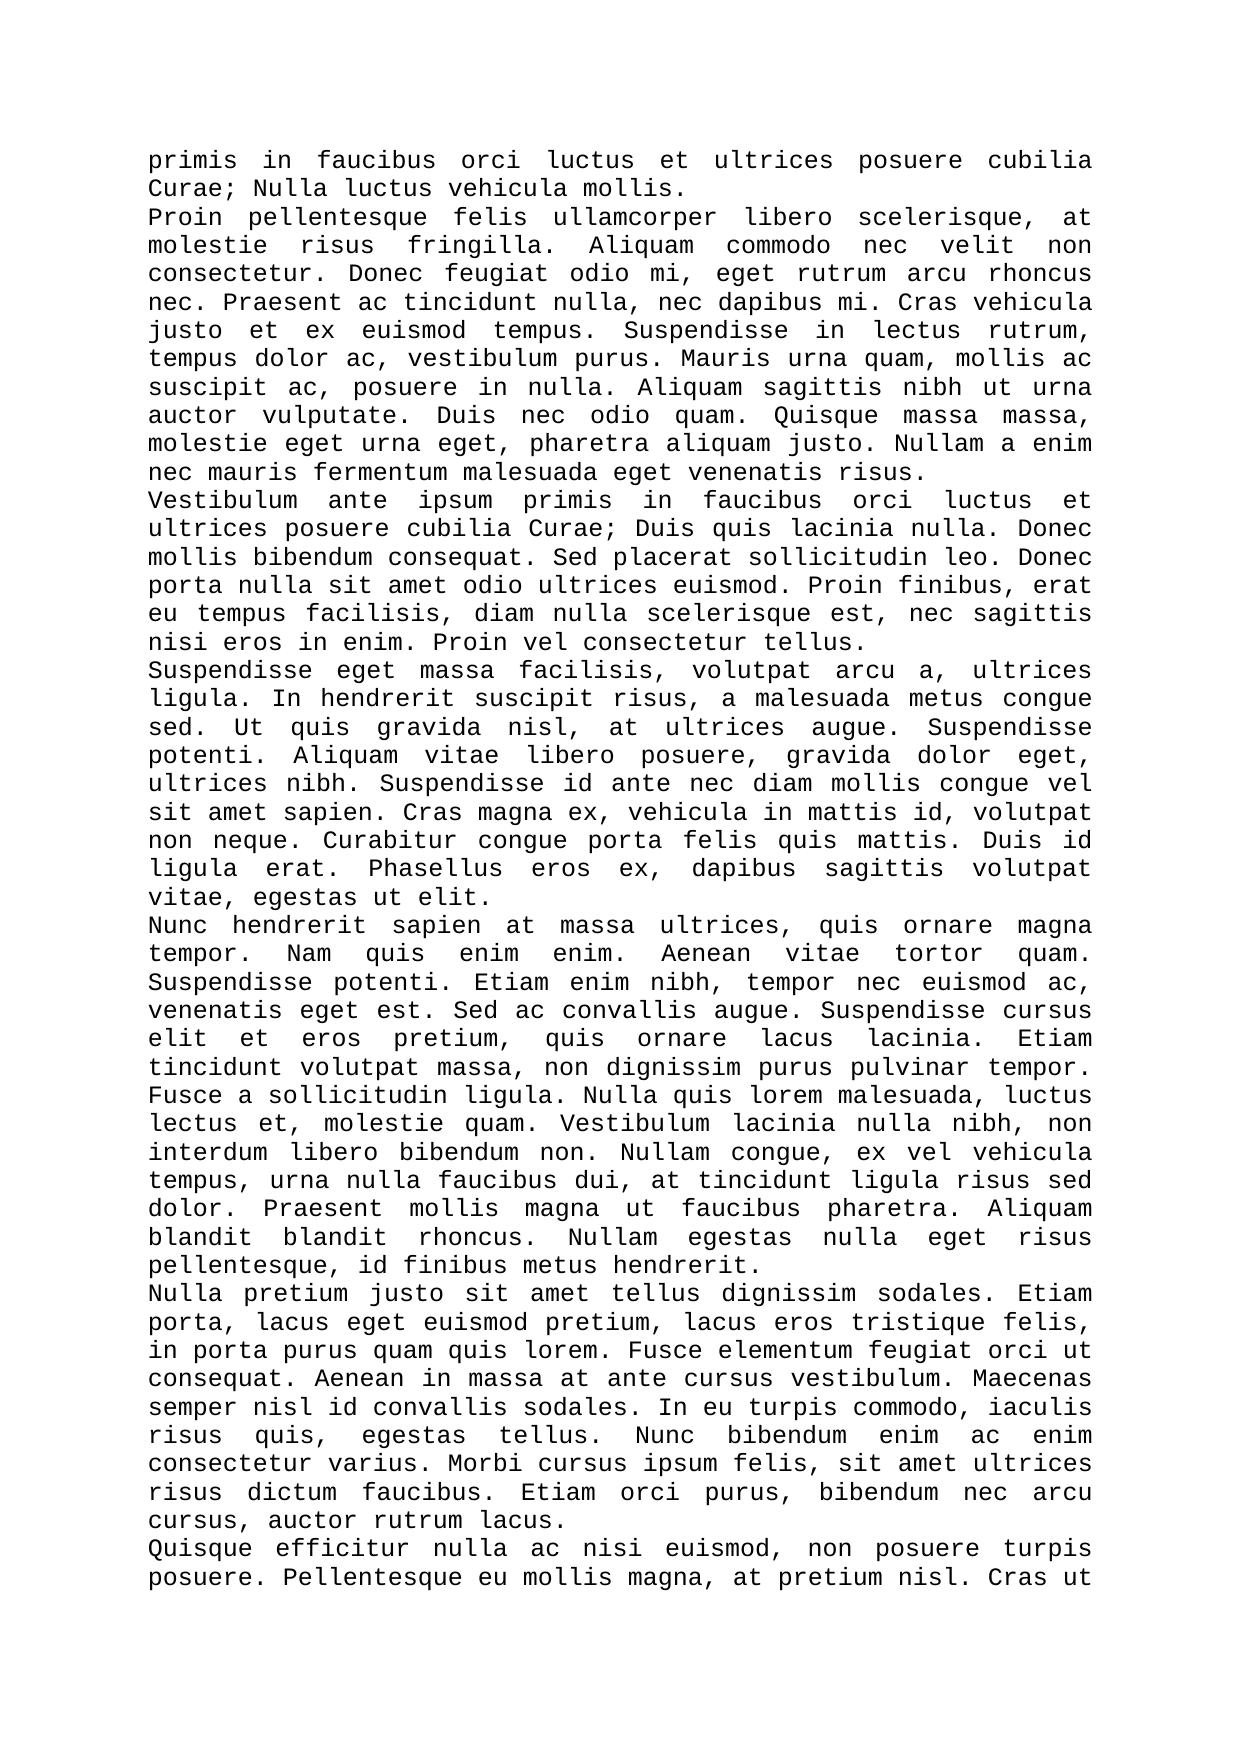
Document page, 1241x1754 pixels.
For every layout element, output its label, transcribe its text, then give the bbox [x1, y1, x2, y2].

text Nunc hendrerit sapien at massa ultrices, quis ornare magna tempor. Nam quis enim enim. Aenean vitae tortor quam. Suspendisse potenti. Etiam enim nibh, tempor nec euismod ac, venenatis eget est. Sed ac convallis augue. Suspendisse cursus elit et eros pretium, quis ornare lacus lacinia. Etiam tincidunt volutpat massa, non dignissim purus pulvinar tempor. Fusce a sollicitudin ligula. Nulla quis lorem malesuada, luctus lectus et, molestie quam. Vestibulum lacinia nulla nibh, non interdum libero bibendum non. Nullam congue, ex vel vehicula tempus, urna nulla faucibus dui, at tincidunt ligula risus sed dolor. Praesent mollis magna ut faucibus pharetra. Aliquam blandit blandit rhoncus. Nullam egestas nulla eget risus pellentesque, id finibus metus hendrerit. [148, 913, 1093, 1281]
text Vestibulum ante ipsum primis in faucibus orci luctus et ultrices posuere cubilia Curae; Duis quis lacinia nulla. Donec mollis bibendum consequat. Sed placerat sollicitudin leo. Donec porta nulla sit amet odio ultrices euismod. Proin finibus, erat eu tempus facilisis, diam nulla scelerisque est, nec sagittis nisi eros in enim. Proin vel consectetur tellus. [148, 488, 1093, 658]
text Quisque efficitur nulla ac nisi euismod, non posuere turpis posuere. Pellentesque eu mollis magna, at pretium nisl. Cras ut [148, 1536, 1093, 1593]
text Proin pellentesque felis ullamcorper libero scelerisque, at molestie risus fringilla. Aliquam commodo nec velit non consectetur. Donec feugiat odio mi, eget rutrum arcu rhoncus nec. Praesent ac tincidunt nulla, nec dapibus mi. Cras vehicula justo et ex euismod tempus. Suspendisse in lectus rutrum, tempus dolor ac, vestibulum purus. Mauris urna quam, mollis ac suscipit ac, posuere in nulla. Aliquam sagittis nibh ut urna auctor vulputate. Duis nec odio quam. Quisque massa massa, molestie eget urna eget, pharetra aliquam justo. Nullam a enim nec mauris fermentum malesuada eget venenatis risus. [148, 204, 1093, 488]
text primis in faucibus orci luctus et ultrices posuere cubilia Curae; Nulla luctus vehicula mollis. [148, 148, 1093, 204]
text Nulla pretium justo sit amet tellus dignissim sodales. Etiam porta, lacus eget euismod pretium, lacus eros tristique felis, in porta purus quam quis lorem. Fusce elementum feugiat orci ut consequat. Aenean in massa at ante cursus vestibulum. Maecenas semper nisl id convallis sodales. In eu turpis commodo, iaculis risus quis, egestas tellus. Nunc bibendum enim ac enim consectetur varius. Morbi cursus ipsum felis, sit amet ultrices risus dictum faucibus. Etiam orci purus, bibendum nec arcu cursus, auctor rutrum lacus. [148, 1281, 1093, 1536]
text Suspendisse eget massa facilisis, volutpat arcu a, ultrices ligula. In hendrerit suscipit risus, a malesuada metus congue sed. Ut quis gravida nisl, at ultrices augue. Suspendisse potenti. Aliquam vitae libero posuere, gravida dolor eget, ultrices nibh. Suspendisse id ante nec diam mollis congue vel sit amet sapien. Cras magna ex, vehicula in mattis id, volutpat non neque. Curabitur congue porta felis quis mattis. Duis id ligula erat. Phasellus eros ex, dapibus sagittis volutpat vitae, egestas ut elit. [148, 658, 1093, 913]
